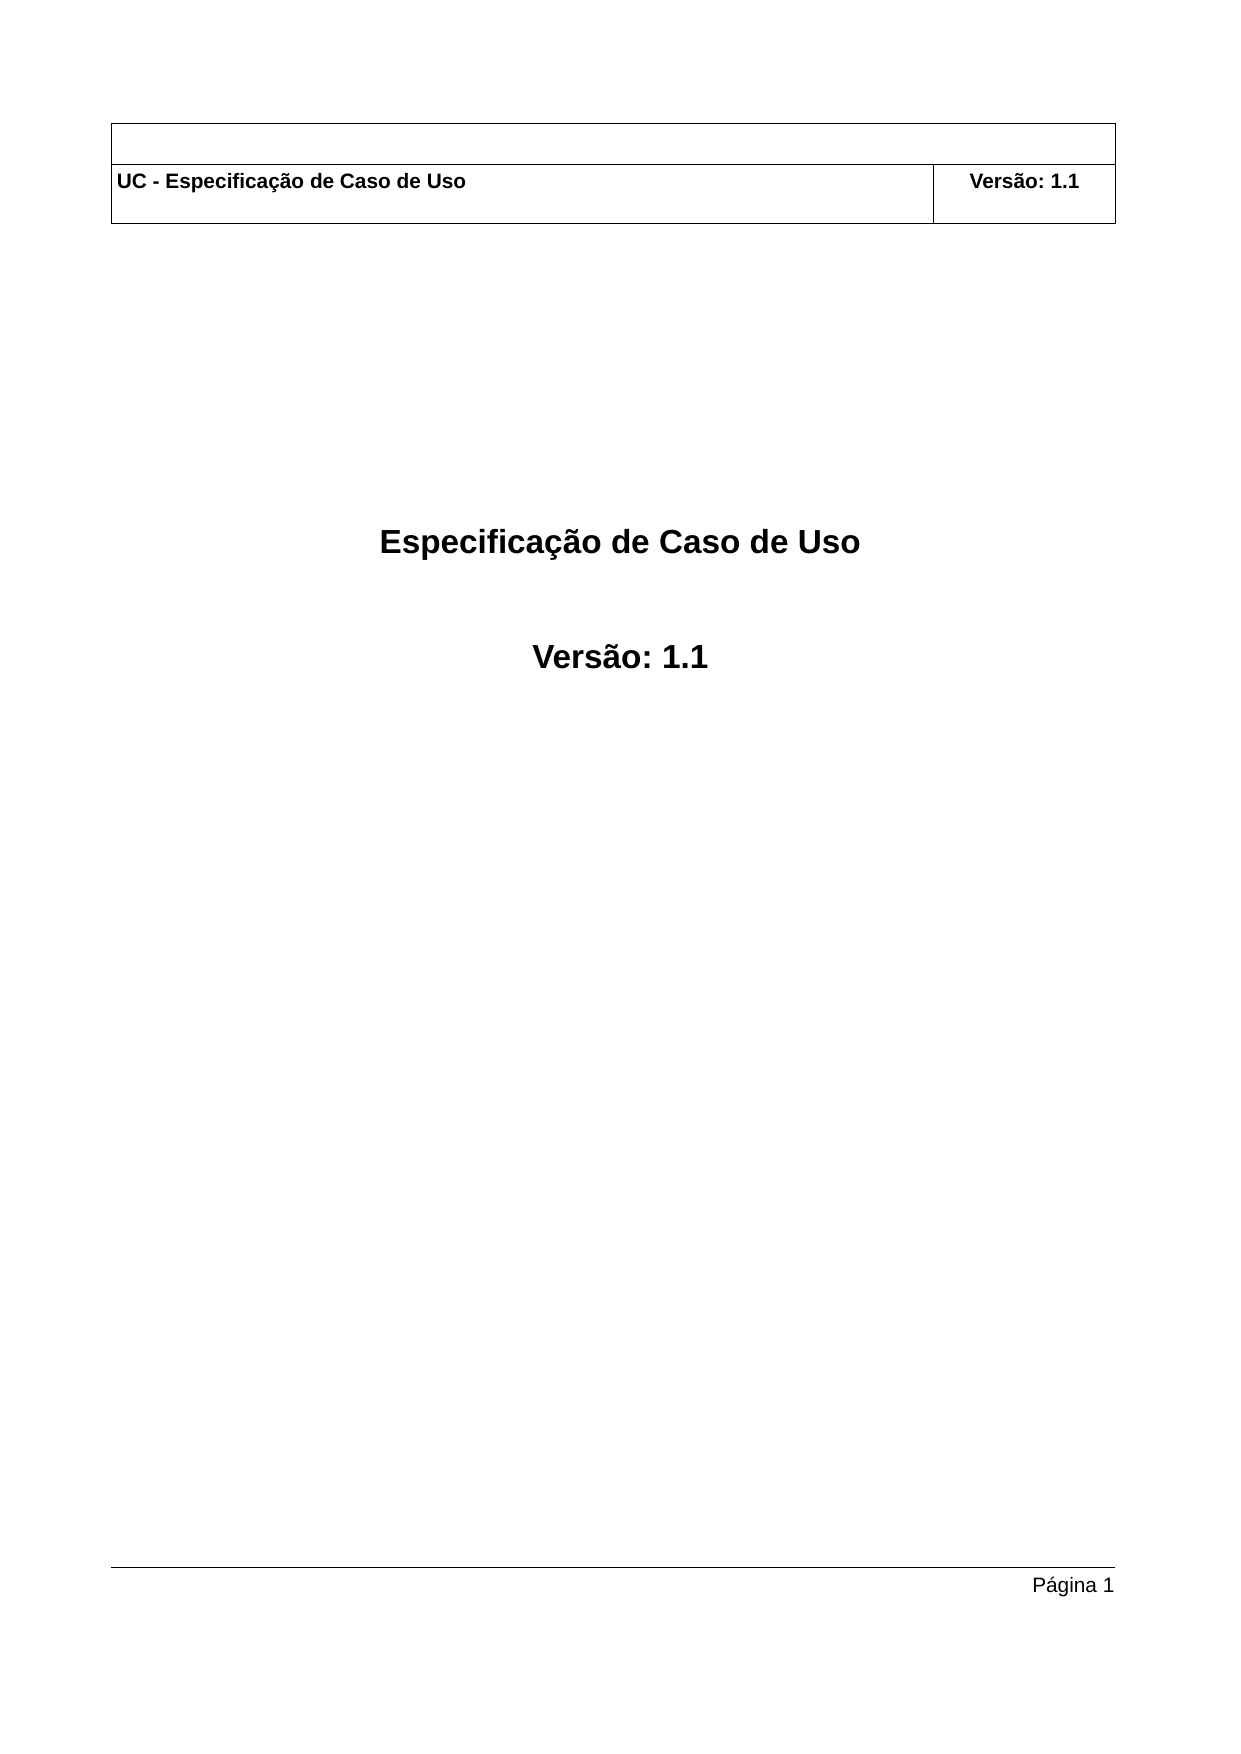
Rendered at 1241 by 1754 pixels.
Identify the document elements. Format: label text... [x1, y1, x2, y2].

text Especificação de Caso de Uso [118, 522, 1122, 560]
text Versão: 1.1 [118, 637, 1122, 676]
